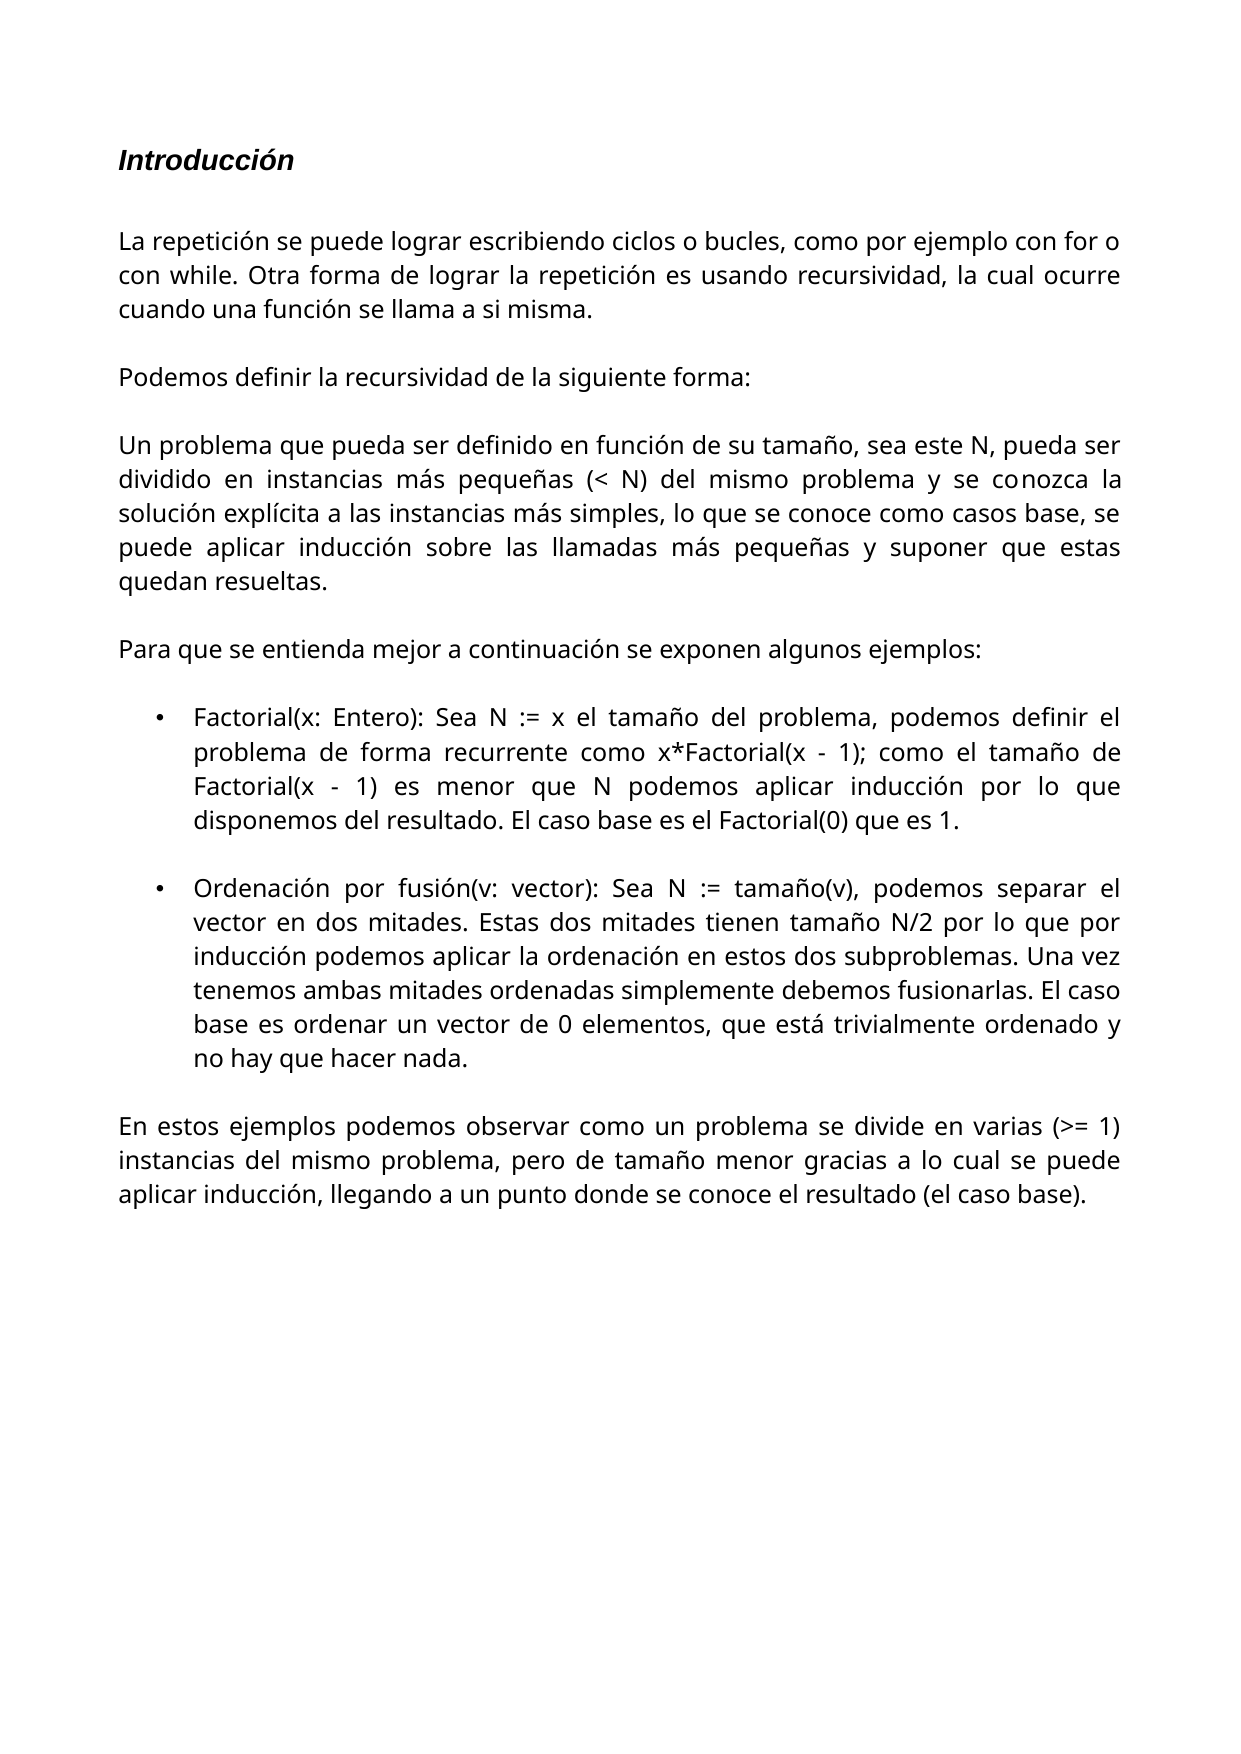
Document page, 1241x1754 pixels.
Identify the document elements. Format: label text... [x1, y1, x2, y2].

text Podemos definir la recursividad de la siguiente forma: [118, 359, 1122, 393]
list Factorial(x: Entero): Sea N := x el tamaño del problema, podemos definir el problema de forma recurrente como x*Factorial(x - 1); como el tamaño de Factorial(x - 1) es menor que N podemos aplicar inducción por lo que disponemos del resultado. El caso base es el Factorial(0) que es 1. [156, 700, 1122, 836]
text Un problema que pueda ser definido en función de su tamaño, sea este N, pueda ser dividido en instancias más pequeñas (< N) del mismo problema y se conozca la solución explícita a las instancias más simples, lo que se conoce como casos base, se puede aplicar inducción sobre las llamadas más pequeñas y suponer que estas quedan resueltas. [118, 428, 1122, 598]
text En estos ejemplos podemos observar como un problema se divide en varias (>= 1) instancias del mismo problema, pero de tamaño menor gracias a lo cual se puede aplicar inducción, llegando a un punto donde se conoce el resultado (el caso base). [118, 1109, 1122, 1211]
list Ordenación por fusión(v: vector): Sea N := tamaño(v), podemos separar el vector en dos mitades. Estas dos mitades tienen tamaño N/2 por lo que por inducción podemos aplicar la ordenación en estos dos subproblemas. Una vez tenemos ambas mitades ordenadas simplemente debemos fusionarlas. El caso base es ordenar un vector de 0 elementos, que está trivialmente ordenado y no hay que hacer nada. [156, 870, 1122, 1075]
text Para que se entienda mejor a continuación se exponen algunos ejemplos: [118, 632, 1122, 666]
subtitle Introducción [118, 143, 1122, 177]
text La repetición se puede lograr escribiendo ciclos o bucles, como por ejemplo con for o con while. Otra forma de lograr la repetición es usando recursividad, la cual ocurre cuando una función se llama a si misma. [118, 223, 1122, 325]
